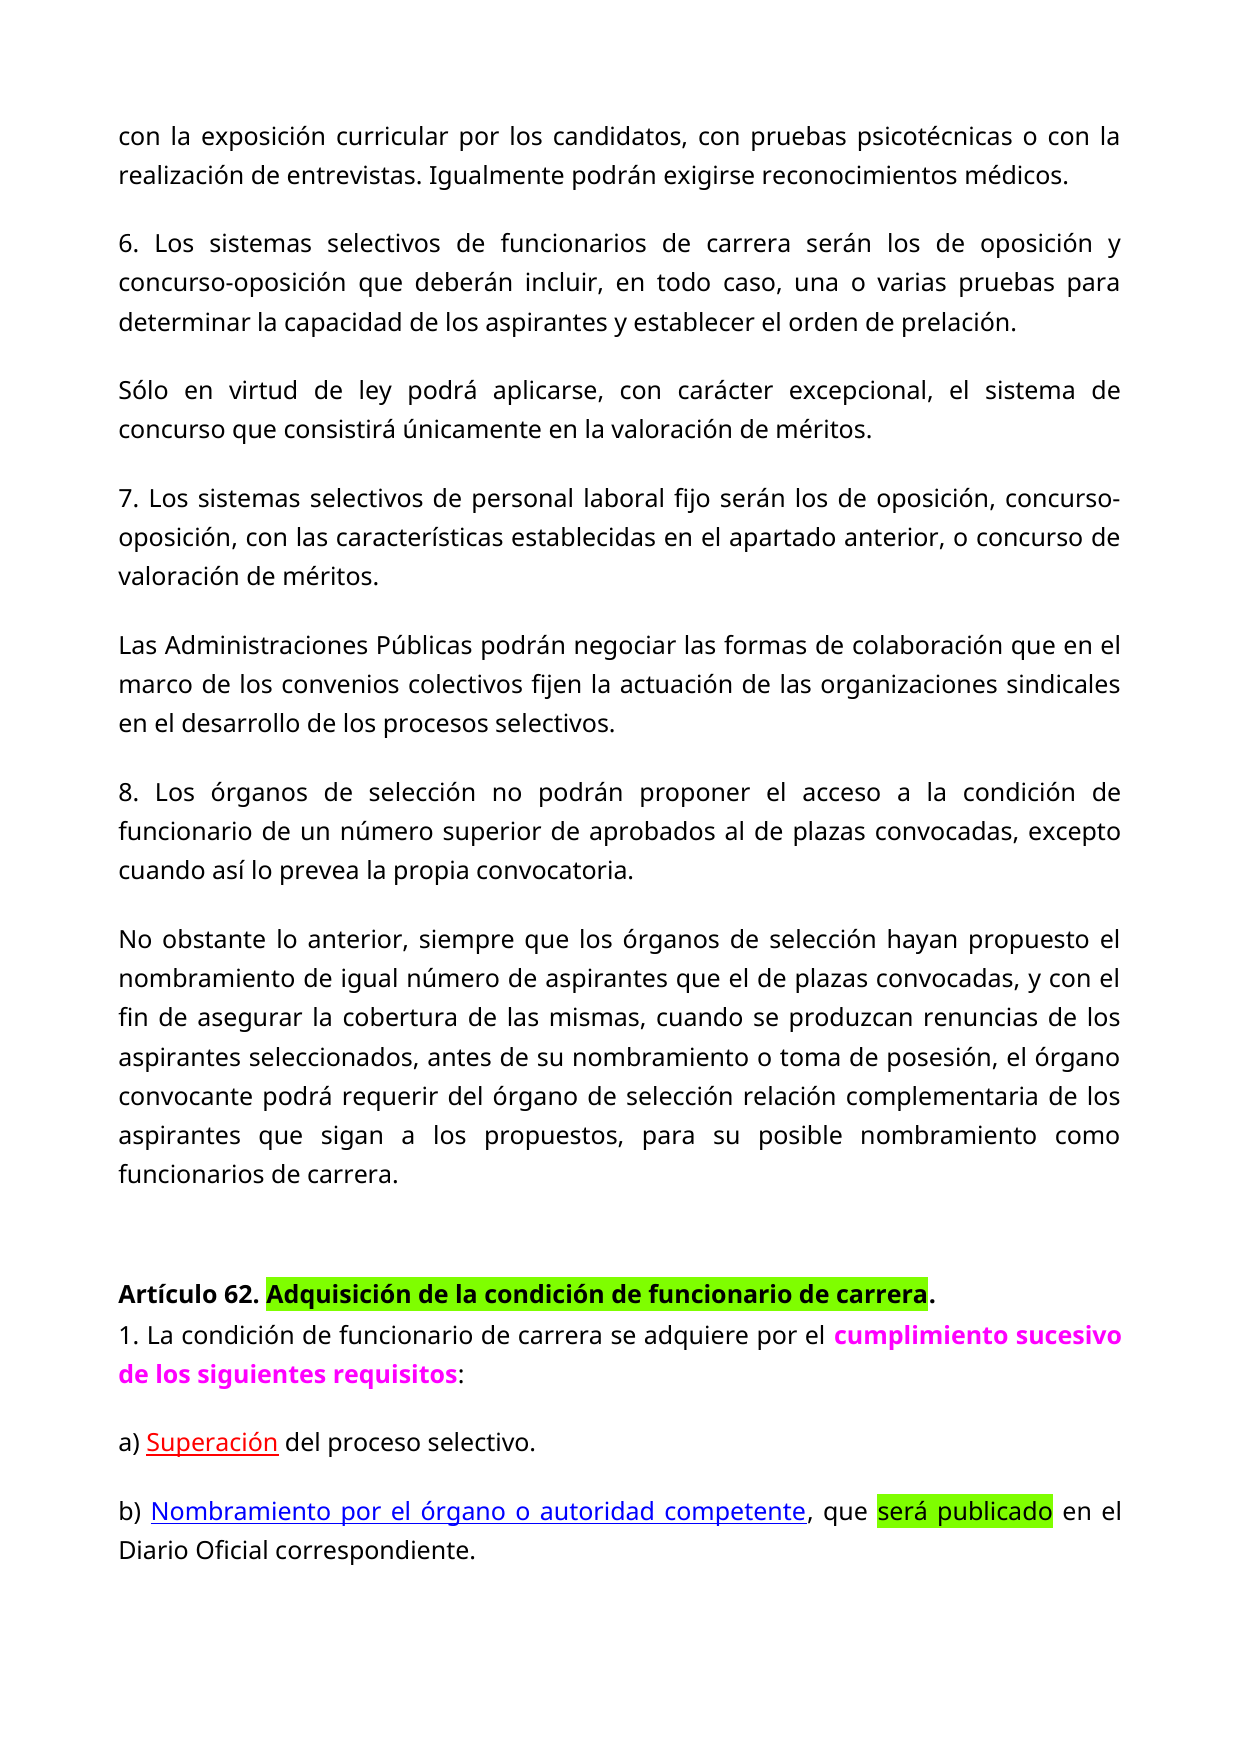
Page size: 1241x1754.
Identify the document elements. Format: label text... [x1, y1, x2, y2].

text 6. Los sistemas selectivos de funcionarios de carrera serán los de oposición y concurso-oposición que deberán incluir, en todo caso, una o varias pruebas para determinar la capacidad de los aspirantes y establecer el orden de prelación. [118, 226, 1122, 338]
text 8. Los órganos de selección no podrán proponer el acceso a la condición de funcionario de un número superior de aprobados al de plazas convocadas, excepto cuando así lo prevea la propia convocatoria. [118, 775, 1122, 887]
text No obstante lo anterior, siempre que los órganos de selección hayan propuesto el nombramiento de igual número de aspirantes que el de plazas convocadas, y con el fin de asegurar la cobertura de las mismas, cuando se produzcan renuncias de los aspirantes seleccionados, antes de su nombramiento o toma de posesión, el órgano convocante podrá requerir del órgano de selección relación complementaria de los aspirantes que sigan a los propuestos, para su posible nombramiento como funcionarios de carrera. [118, 922, 1122, 1191]
text Las Administraciones Públicas podrán negociar las formas de colaboración que en el marco de los convenios colectivos fijen la actuación de las organizaciones sindicales en el desarrollo de los procesos selectivos. [118, 628, 1122, 740]
subtitle Artículo 62. Adquisición de la condición de funcionario de carrera. [118, 1277, 1122, 1311]
text a) Superación del proceso selectivo. [118, 1425, 1122, 1459]
text 1. La condición de funcionario de carrera se adquiere por el cumplimiento sucesivo de los siguientes requisitos: [118, 1317, 1122, 1391]
text b) Nombramiento por el órgano o autoridad competente, que será publicado en el Diario Oficial correspondiente. [118, 1494, 1122, 1567]
text 7. Los sistemas selectivos de personal laboral fijo serán los de oposición, concurso-oposición, con las características establecidas en el apartado anterior, o concurso de valoración de méritos. [118, 481, 1122, 593]
text Sólo en virtud de ley podrá aplicarse, con carácter excepcional, el sistema de concurso que consistirá únicamente en la valoración de méritos. [118, 373, 1122, 446]
text con la exposición curricular por los candidatos, con pruebas psicotécnicas o con la realización de entrevistas. Igualmente podrán exigirse reconocimientos médicos. [118, 118, 1122, 191]
